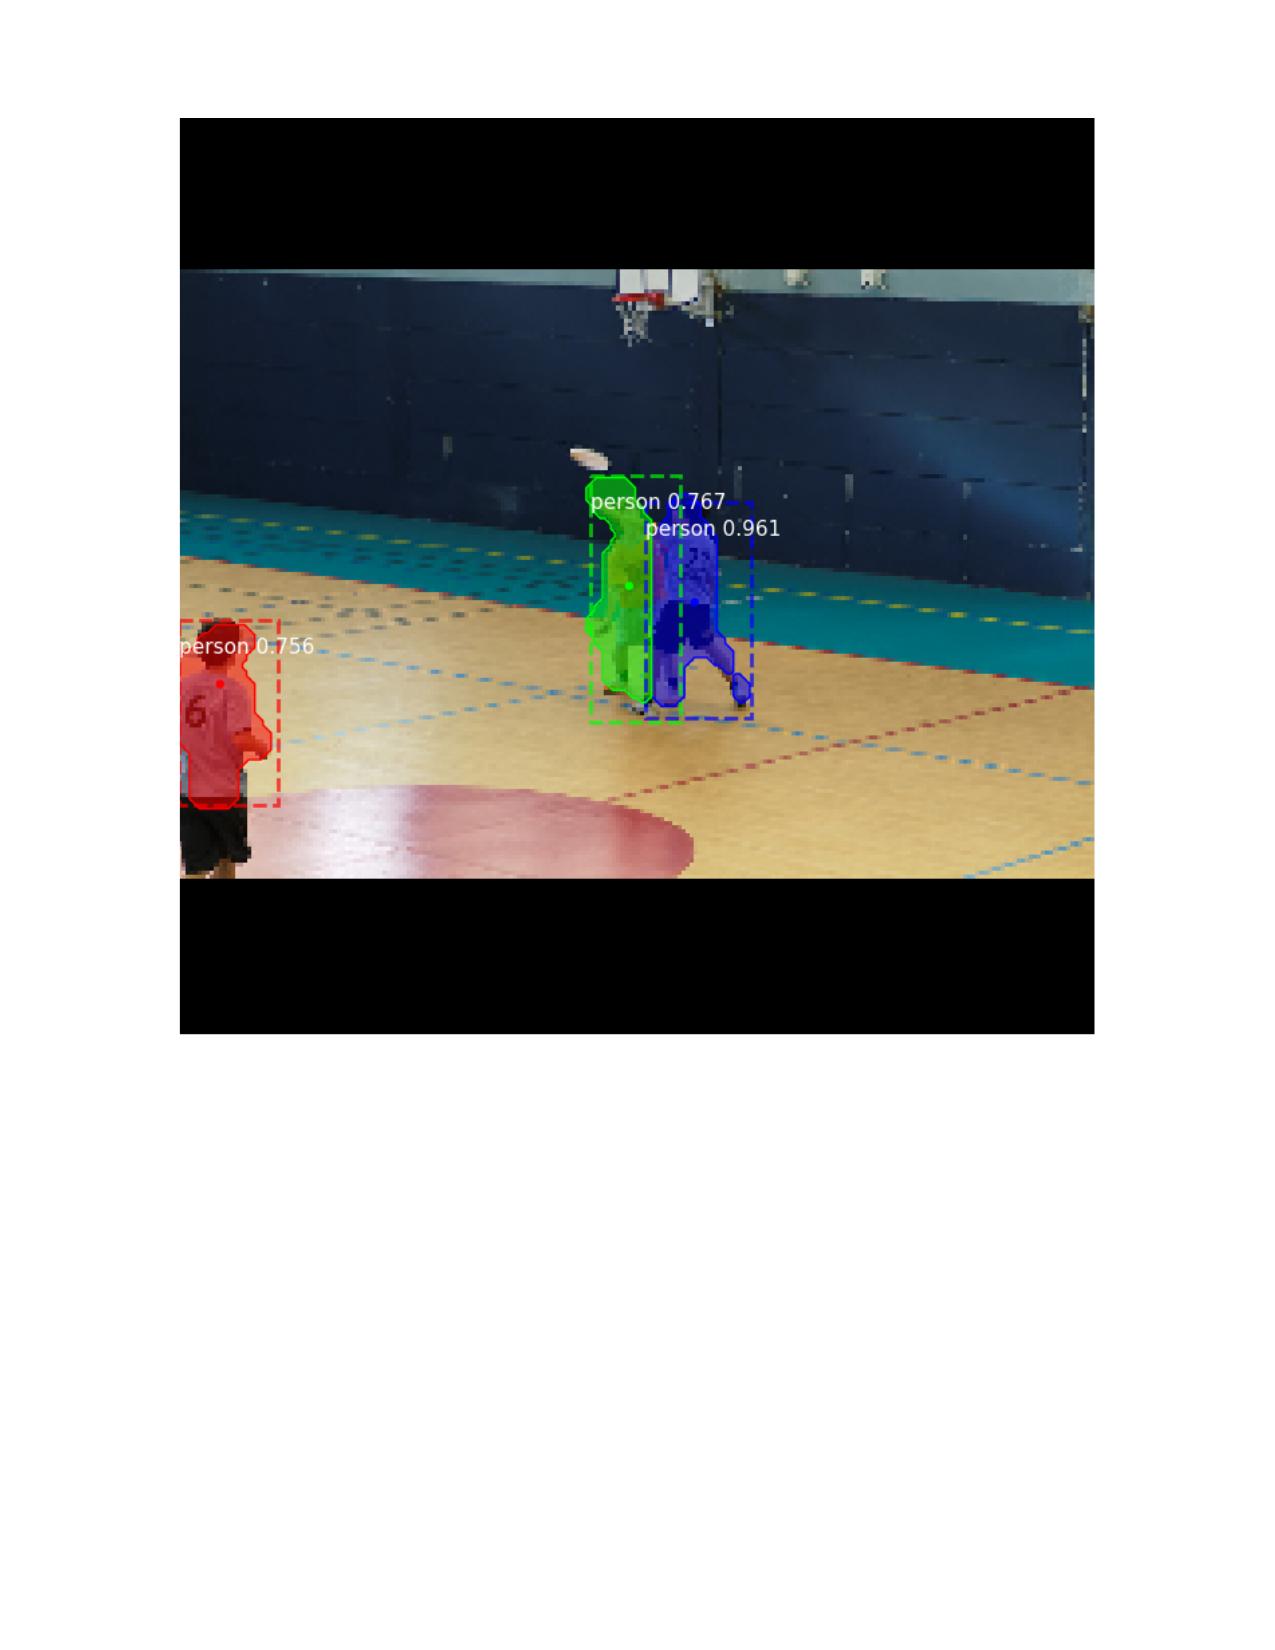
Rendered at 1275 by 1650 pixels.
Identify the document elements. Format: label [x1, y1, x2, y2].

picture [179, 118, 1096, 1041]
